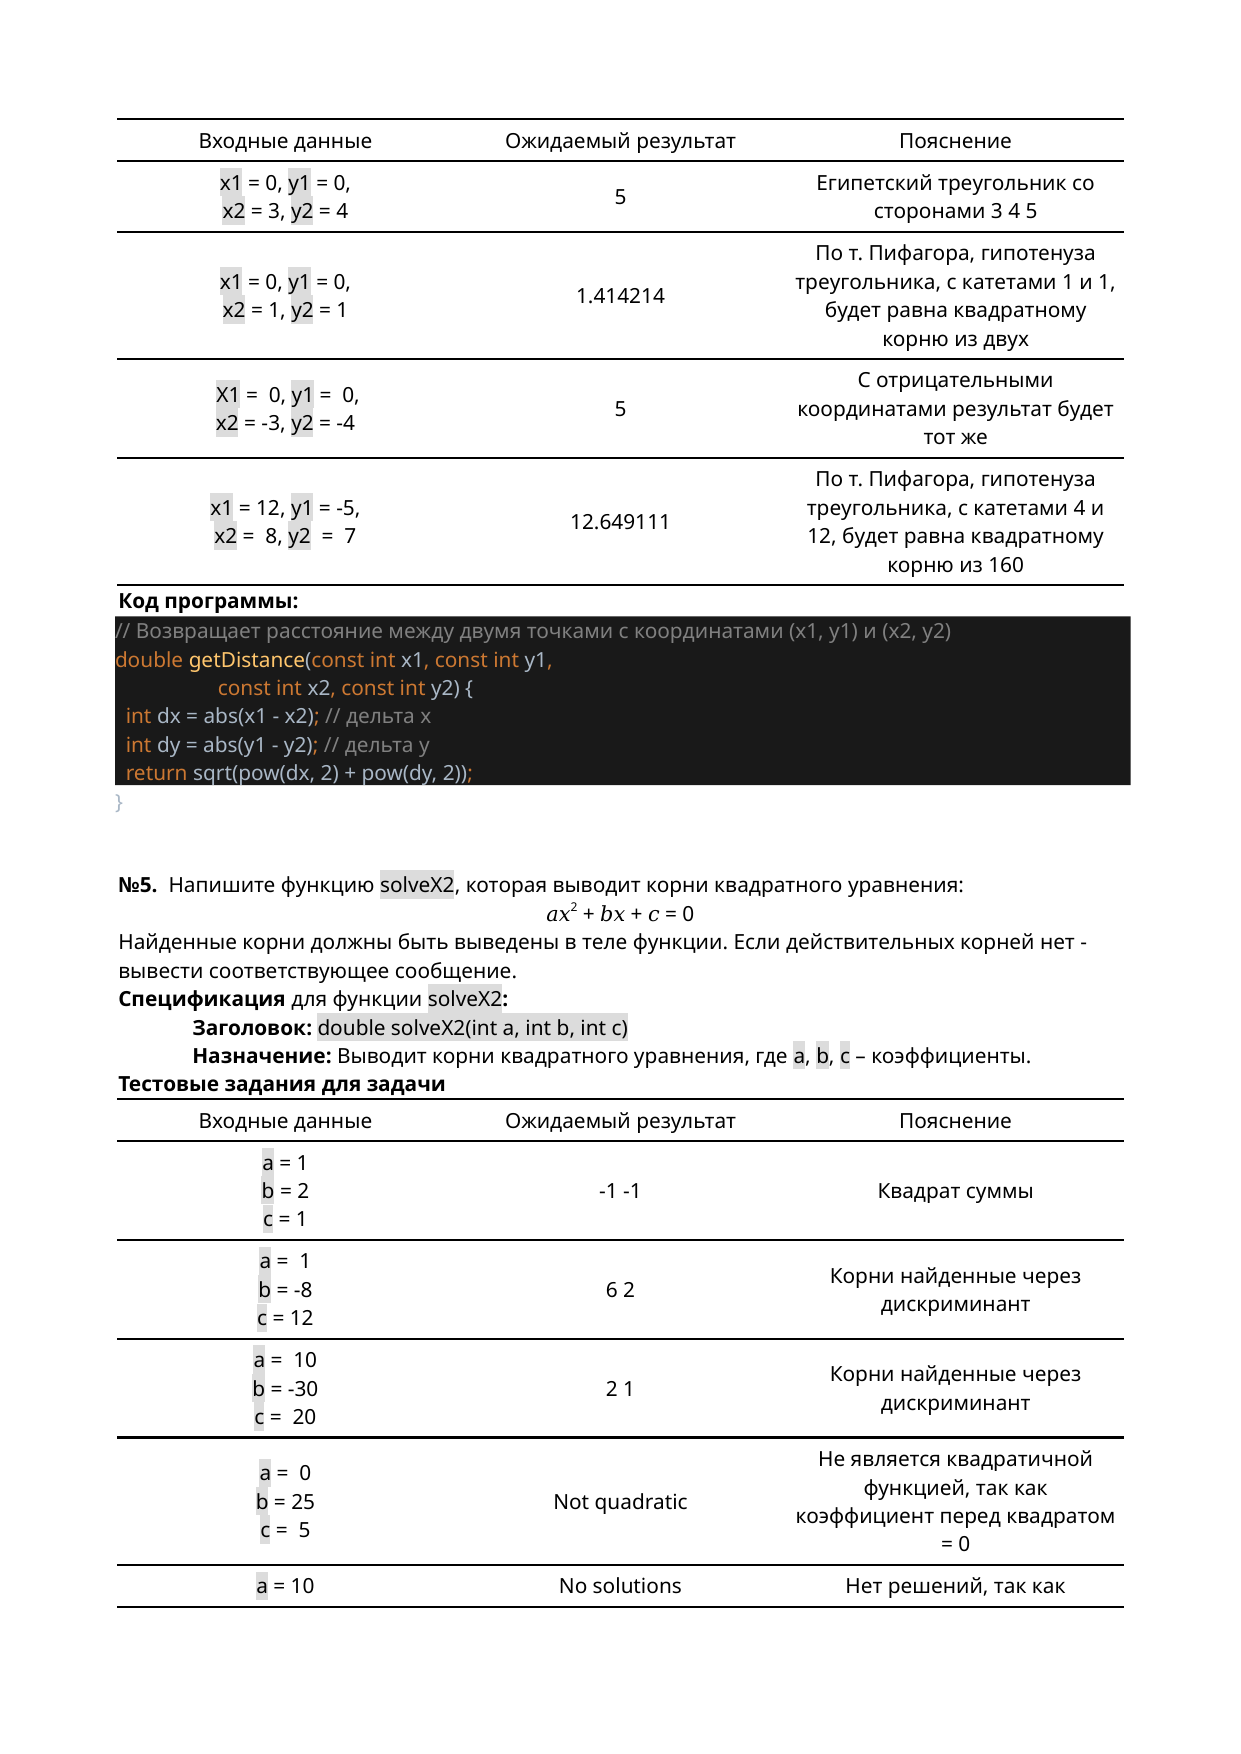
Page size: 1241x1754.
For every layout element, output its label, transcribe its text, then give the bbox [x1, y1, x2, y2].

table_cell Not quadratic [453, 1439, 787, 1564]
table_header Ожидаемый результат [453, 1100, 787, 1140]
table_cell 5 [453, 162, 787, 231]
table_cell С отрицательными координатами результат будет тот же [788, 360, 1123, 457]
table_header Входные данные [117, 1100, 453, 1140]
text Назначение: Выводит корни квадратного уравнения, где a, b, c – коэффициенты. [118, 1041, 1122, 1069]
table_cell x1 = 12, y1 = -5, x2 = 8, y2 = 7 [117, 459, 453, 584]
table_header Пояснение [788, 1100, 1123, 1140]
table_cell Корни найденные через дискриминант [788, 1241, 1123, 1338]
table_cell -1 -1 [453, 1142, 787, 1239]
text Тестовые задания для задачи [118, 1069, 1122, 1098]
text 𝑎𝑥2 + 𝑏𝑥 + 𝑐 = 0 [118, 899, 1122, 927]
table_header Ожидаемый результат [453, 120, 787, 160]
table_cell По т. Пифагора, гипотенуза треугольника, с катетами 4 и 12, будет равна квадратному корню из 160 [788, 459, 1123, 584]
table_cell x1 = 0, y1 = 0, x2 = 3, y2 = 4 [117, 162, 453, 231]
table_cell a = 0 b = 25 c = 5 [117, 1439, 453, 1564]
table_cell По т. Пифагора, гипотенуза треугольника, с катетами 1 и 1, будет равна квадратному корню из двух [788, 233, 1123, 358]
text Код программы: [118, 586, 1122, 614]
text №5. Напишите функцию solveX2, которая выводит корни квадратного уравнения: [118, 870, 1122, 899]
table_header Пояснение [788, 120, 1123, 160]
table_cell 12.649111 [453, 459, 787, 584]
table_cell a = 10 b = -30 c = 20 [117, 1340, 453, 1436]
text Спецификация для функции solveX2: [118, 984, 1122, 1013]
table_cell X1 = 0, y1 = 0, x2 = -3, y2 = -4 [117, 360, 453, 457]
table_cell 5 [453, 360, 787, 457]
table_cell a = 1 b = -8 c = 12 [117, 1241, 453, 1338]
table_cell a = 10 [117, 1566, 453, 1606]
table_cell Квадрат суммы [788, 1142, 1123, 1239]
table_cell 2 1 [453, 1340, 787, 1436]
table_header Входные данные [117, 120, 453, 160]
table_cell No solutions [453, 1566, 787, 1606]
table_cell Египетский треугольник со сторонами 3 4 5 [788, 162, 1123, 231]
table_cell Корни найденные через дискриминант [788, 1340, 1123, 1436]
table_cell x1 = 0, y1 = 0, x2 = 1, y2 = 1 [117, 233, 453, 358]
text Найденные корни должны быть выведены в теле функции. Если действительных корней нет - вывести соответствующее сообщение. [118, 927, 1122, 984]
text Заголовок: double solveX2(int a, int b, int c) [118, 1013, 1122, 1041]
table_cell a = 1 b = 2 c = 1 [117, 1142, 453, 1239]
table_cell Нет решений, так как [788, 1566, 1123, 1606]
table_cell 6 2 [453, 1241, 787, 1338]
table_cell 1.414214 [453, 233, 787, 358]
table_cell Не является квадратичной функцией, так как коэффициент перед квадратом = 0 [788, 1439, 1123, 1564]
